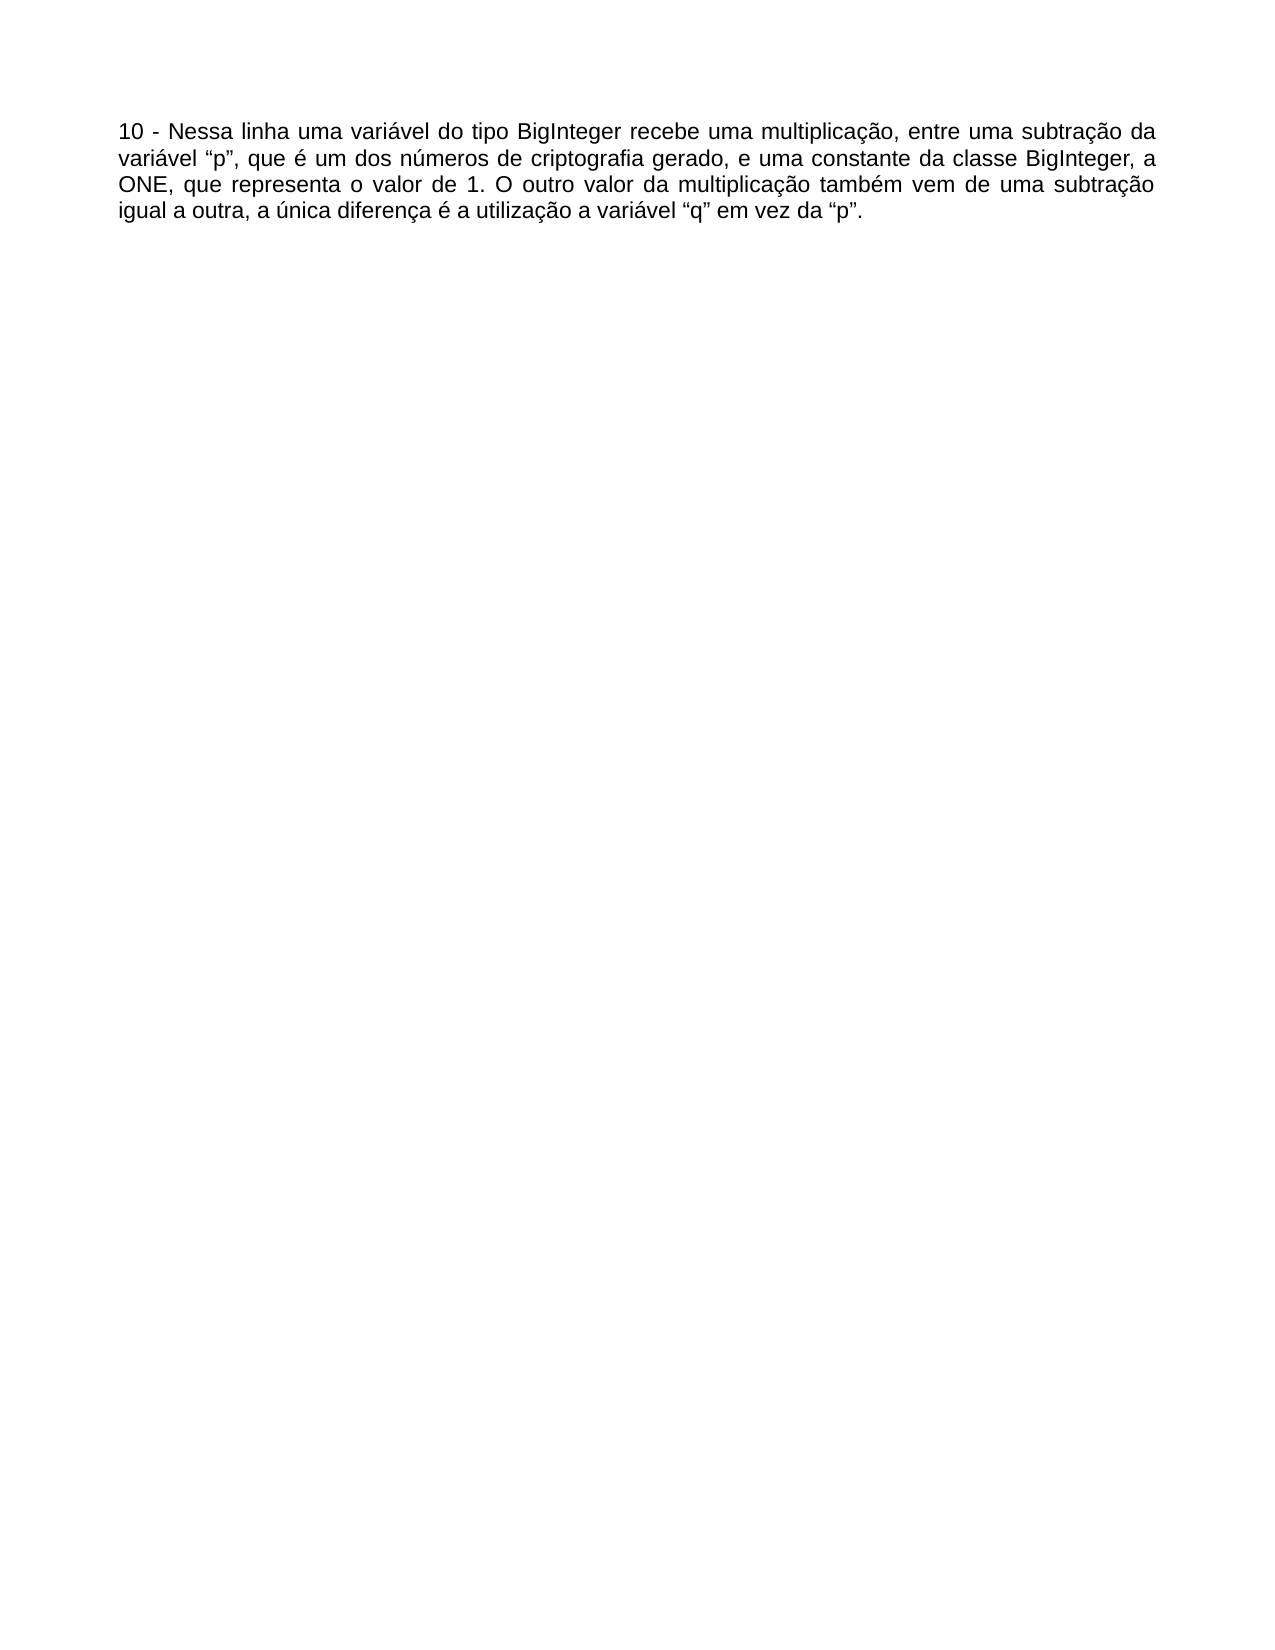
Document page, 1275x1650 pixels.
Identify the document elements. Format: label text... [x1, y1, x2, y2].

text 10 - Nessa linha uma variável do tipo BigInteger recebe uma multiplicação, entre uma subtração da variável “p”, que é um dos números de criptografia gerado, e uma constante da classe BigInteger, a ONE, que representa o valor de 1. O outro valor da multiplicação também vem de uma subtração igual a outra, a única diferença é a utilização a variável “q” em vez da “p”. [118, 118, 1157, 223]
